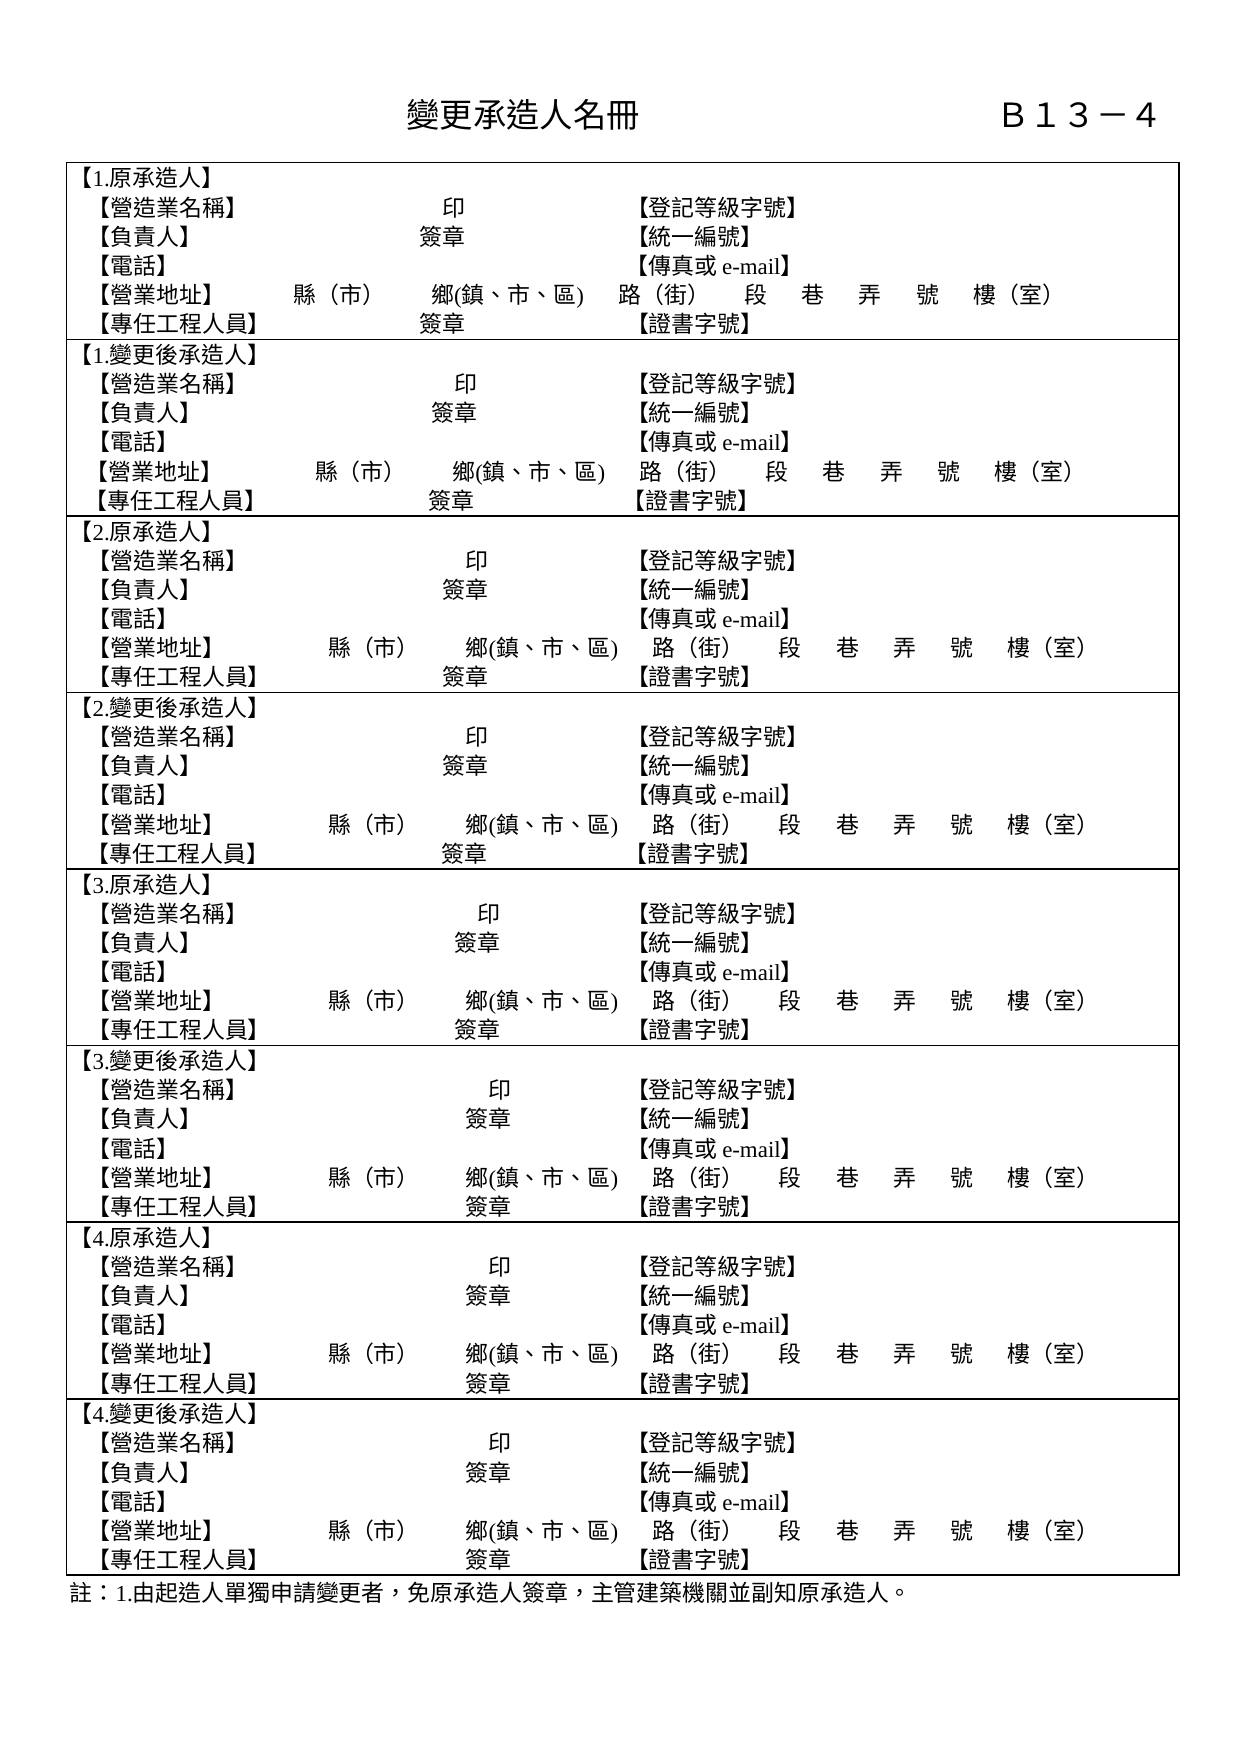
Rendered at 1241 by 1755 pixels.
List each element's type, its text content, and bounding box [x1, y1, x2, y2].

table_cell 註：1.由起造人單獨申請變更者，免原承造人簽章，主管建築機關並副知原承造人。 [67, 1576, 1179, 1635]
table_cell 【4.原承造人】 【營造業名稱】 印 【登記等級字號】 【負責人】 簽章 【統一編號】 【電話】 【傳真或e-mail】 【營業地址】 縣（市） 鄉(鎮、市、區) 路（街） 段 巷 弄 號 樓（室） 【專任工程人員】 簽章 【證書字號】 [67, 1223, 1178, 1398]
table_cell 【3.變更後承造人】 【營造業名稱】 印 【登記等級字號】 【負責人】 簽章 【統一編號】 【電話】 【傳真或e-mail】 【營業地址】 縣（市） 鄉(鎮、市、區) 路（街） 段 巷 弄 號 樓（室） 【專任工程人員】 簽章 【證書字號】 [67, 1046, 1178, 1221]
table_header Ｂ１３－４ [979, 89, 1179, 162]
table_cell 【1.原承造人】 【營造業名稱】 印 【登記等級字號】 【負責人】 簽章 【統一編號】 【電話】 【傳真或e-mail】 【營業地址】 縣（市） 鄉(鎮、市、區) 路（街） 段 巷 弄 號 樓（室） 【專任工程人員】 簽章 【證書字號】 [67, 163, 1178, 338]
table_cell 【2.變更後承造人】 【營造業名稱】 印 【登記等級字號】 【負責人】 簽章 【統一編號】 【電話】 【傳真或e-mail】 【營業地址】 縣（市） 鄉(鎮、市、區) 路（街） 段 巷 弄 號 樓（室） 【專任工程人員】 簽章 【證書字號】 [67, 693, 1178, 868]
table_cell 【2.原承造人】 【營造業名稱】 印 【登記等級字號】 【負責人】 簽章 【統一編號】 【電話】 【傳真或e-mail】 【營業地址】 縣（市） 鄉(鎮、市、區) 路（街） 段 巷 弄 號 樓（室） 【專任工程人員】 簽章 【證書字號】 [67, 517, 1178, 692]
table_cell 【1.變更後承造人】 【營造業名稱】 印 【登記等級字號】 【負責人】 簽章 【統一編號】 【電話】 【傳真或e-mail】 【營業地址】 縣（市） 鄉(鎮、市、區) 路（街） 段 巷 弄 號 樓（室） 【專任工程人員】 簽章 【證書字號】 [67, 340, 1178, 515]
table_cell 【4.變更後承造人】 【營造業名稱】 印 【登記等級字號】 【負責人】 簽章 【統一編號】 【電話】 【傳真或e-mail】 【營業地址】 縣（市） 鄉(鎮、市、區) 路（街） 段 巷 弄 號 樓（室） 【專任工程人員】 簽章 【證書字號】 [67, 1400, 1178, 1574]
table_header 變更承造人名冊 [67, 89, 979, 162]
table_cell 【3.原承造人】 【營造業名稱】 印 【登記等級字號】 【負責人】 簽章 【統一編號】 【電話】 【傳真或e-mail】 【營業地址】 縣（市） 鄉(鎮、市、區) 路（街） 段 巷 弄 號 樓（室） 【專任工程人員】 簽章 【證書字號】 [67, 870, 1178, 1045]
